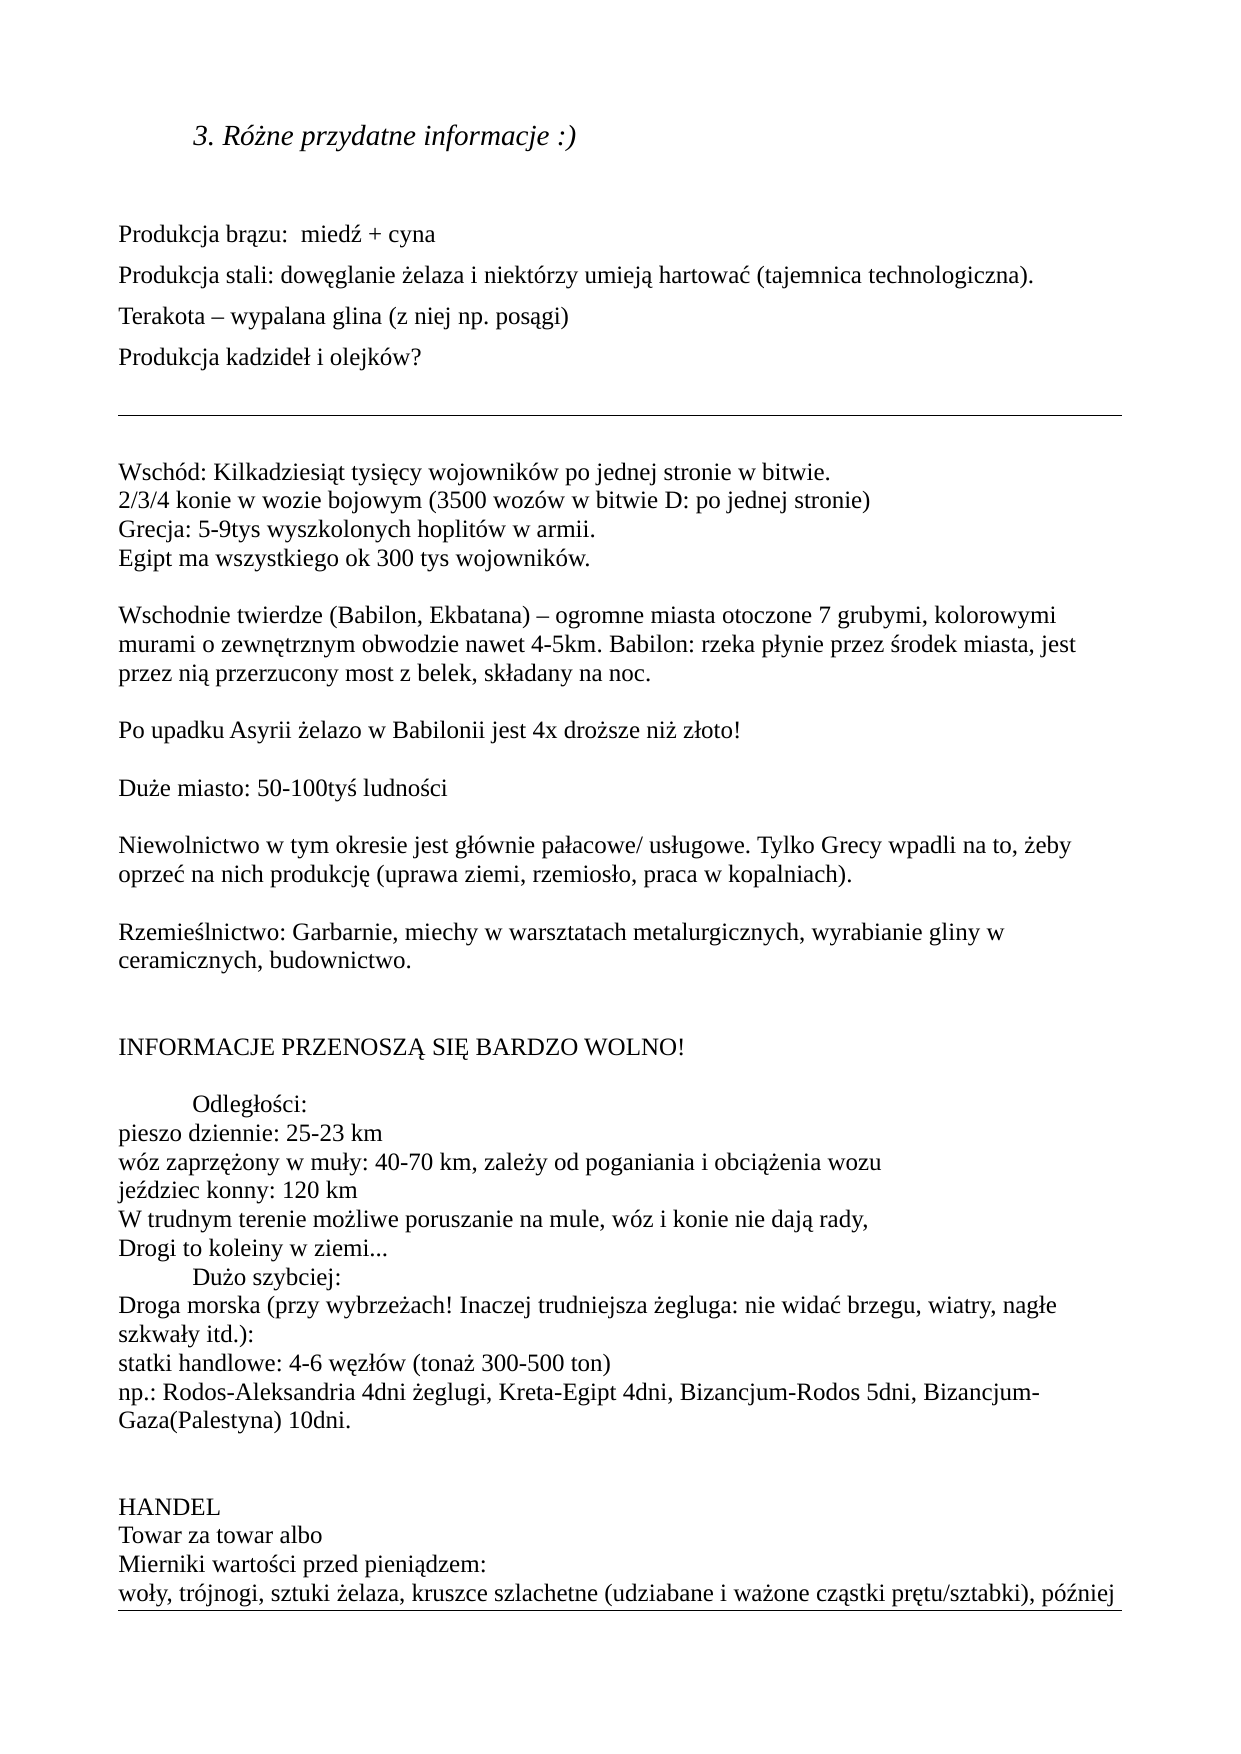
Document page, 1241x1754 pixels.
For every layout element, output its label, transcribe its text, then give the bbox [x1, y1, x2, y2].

text INFORMACJE PRZENOSZĄ SIĘ BARDZO WOLNO! [118, 1032, 1122, 1061]
text Towar za towar albo [118, 1521, 1122, 1549]
text pieszo dziennie: 25-23 km [118, 1118, 1122, 1147]
text jeździec konny: 120 km [118, 1176, 1122, 1204]
text Produkcja kadzideł i olejków? [118, 342, 1122, 371]
text Dużo szybciej: [118, 1262, 1122, 1291]
text W trudnym terenie możliwe poruszanie na mule, wóz i konie nie dają rady, [118, 1204, 1122, 1233]
text Mierniki wartości przed pieniądzem: [118, 1549, 1122, 1578]
text Rzemieślnictwo: Garbarnie, miechy w warsztatach metalurgicznych, wyrabianie gliny w ceramicznych, budownictwo. [118, 917, 1122, 974]
text Niewolnictwo w tym okresie jest głównie pałacowe/ usługowe. Tylko Grecy wpadli na to, żeby oprzeć na nich produkcję (uprawa ziemi, rzemiosło, praca w kopalniach). [118, 831, 1122, 888]
text np.: Rodos-Aleksandria 4dni żeglugi, Kreta-Egipt 4dni, Bizancjum-Rodos 5dni, Bizancjum-Gaza(Palestyna) 10dni. [118, 1377, 1122, 1434]
text wóz zaprzężony w muły: 40-70 km, zależy od poganiania i obciążenia wozu [118, 1147, 1122, 1176]
text 2/3/4 konie w wozie bojowym (3500 wozów w bitwie D: po jednej stronie) [118, 486, 1122, 514]
text Duże miasto: 50-100tyś ludności [118, 773, 1122, 802]
text Terakota – wypalana glina (z niej np. posągi) [118, 301, 1122, 330]
text Po upadku Asyrii żelazo w Babilonii jest 4x droższe niż złoto! [118, 716, 1122, 744]
list 3. Różne przydatne informacje :) [156, 118, 1122, 152]
text woły, trójnogi, sztuki żelaza, kruszce szlachetne (udziabane i ważone cząstki prętu/sztabki), później [118, 1578, 1122, 1610]
text Wschód: Kilkadziesiąt tysięcy wojowników po jednej stronie w bitwie. [118, 457, 1122, 486]
text Wschodnie twierdze (Babilon, Ekbatana) – ogromne miasta otoczone 7 grubymi, kolorowymi murami o zewnętrznym obwodzie nawet 4-5km. Babilon: rzeka płynie przez środek miasta, jest przez nią przerzucony most z belek, składany na noc. [118, 601, 1122, 687]
text Grecja: 5-9tys wyszkolonych hoplitów w armii. [118, 514, 1122, 543]
text HANDEL [118, 1492, 1122, 1521]
text Produkcja stali: dowęglanie żelaza i niektórzy umieją hartować (tajemnica technologiczna). [118, 260, 1122, 289]
text Egipt ma wszystkiego ok 300 tys wojowników. [118, 543, 1122, 572]
text statki handlowe: 4-6 węzłów (tonaż 300-500 ton) [118, 1348, 1122, 1377]
text Drogi to koleiny w ziemi... [118, 1233, 1122, 1262]
text Produkcja brązu: miedź + cyna [118, 219, 1122, 247]
text Droga morska (przy wybrzeżach! Inaczej trudniejsza żegluga: nie widać brzegu, wiatry, nagłe szkwały itd.): [118, 1291, 1122, 1348]
text Odległości: [118, 1089, 1122, 1118]
